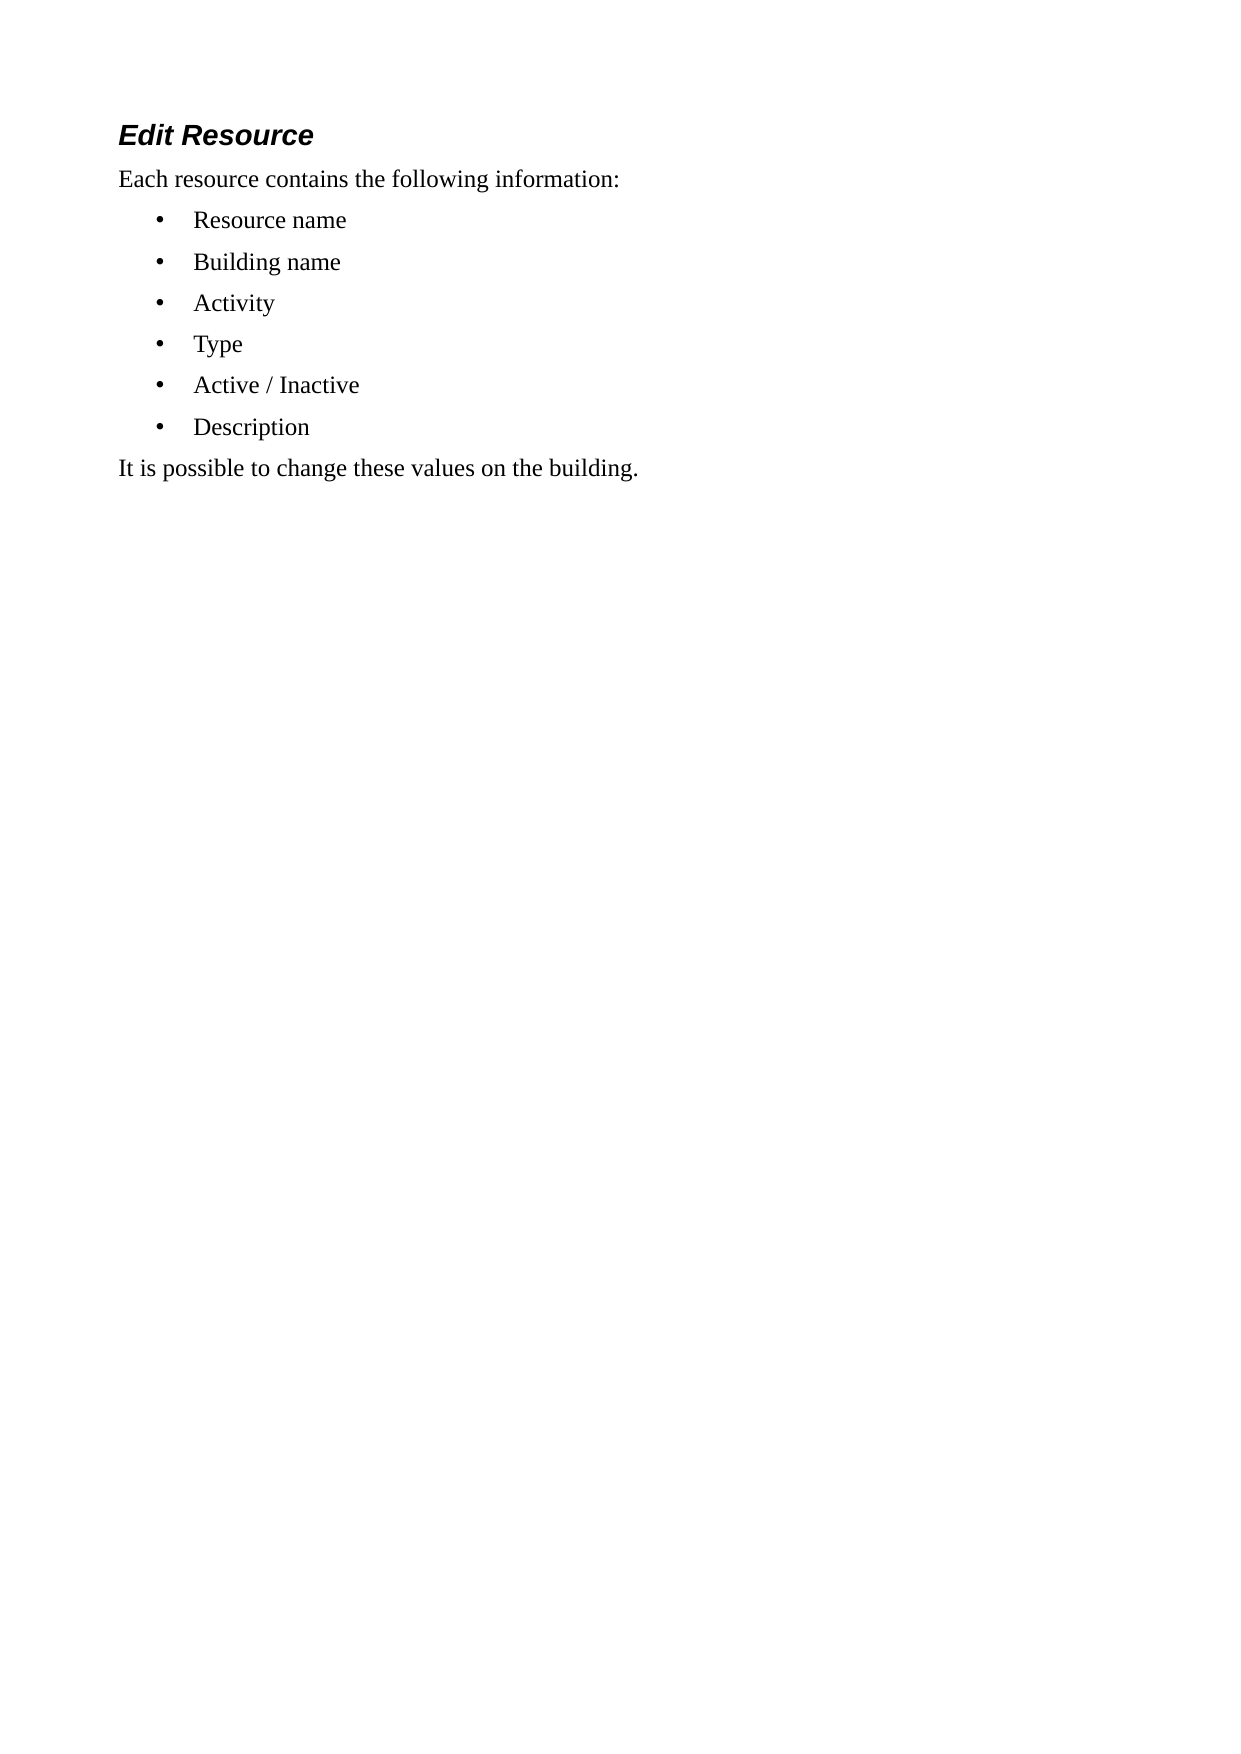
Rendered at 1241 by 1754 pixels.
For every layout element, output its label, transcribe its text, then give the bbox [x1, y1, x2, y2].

subtitle Edit Resource [118, 118, 1122, 152]
list Building name [156, 247, 1122, 275]
list Type [156, 329, 1122, 358]
list Active / Inactive [156, 370, 1122, 399]
list Description [156, 412, 1122, 440]
text Each resource contains the following information: [118, 164, 1122, 193]
list Resource name [156, 205, 1122, 234]
text It is possible to change these values on the building. [118, 453, 1122, 482]
list Activity [156, 288, 1122, 317]
